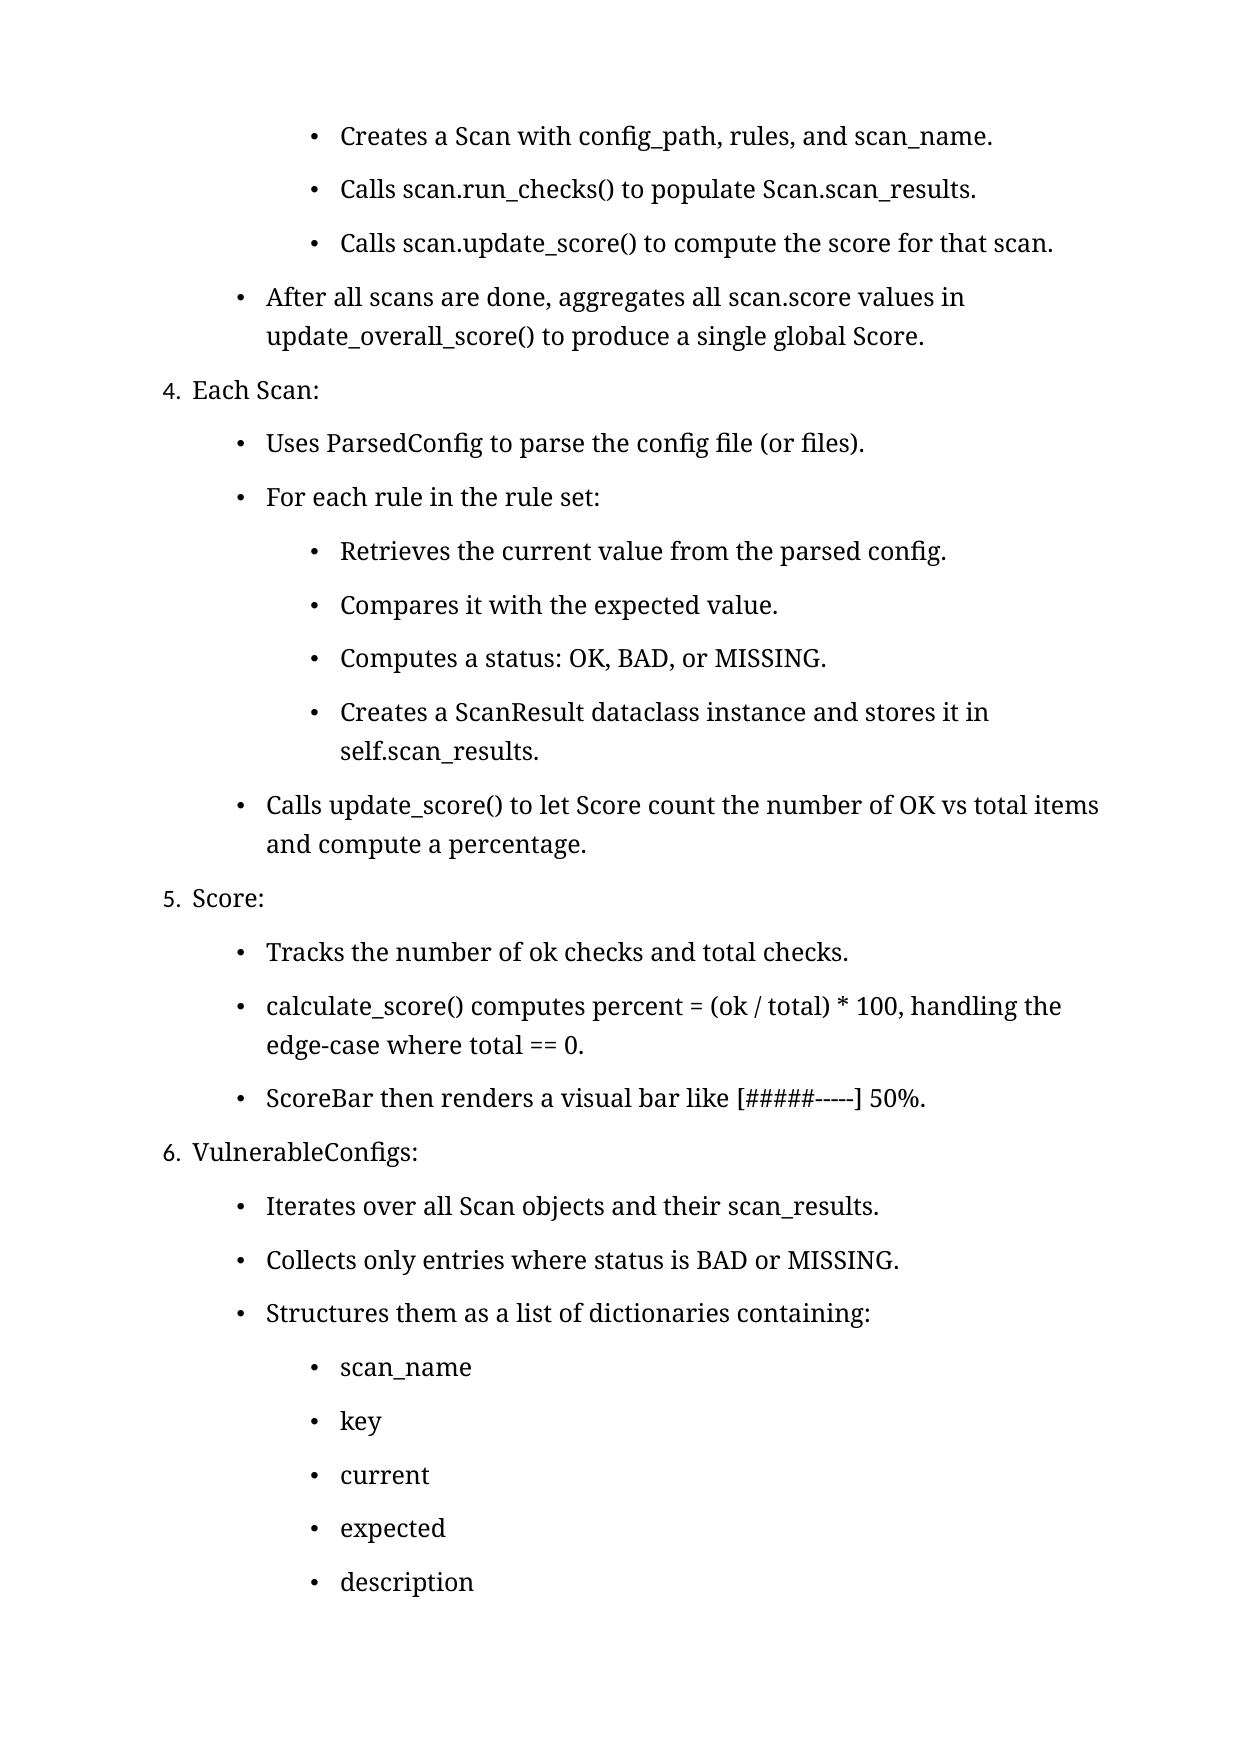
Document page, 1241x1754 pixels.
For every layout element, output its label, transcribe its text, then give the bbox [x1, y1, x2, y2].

list key [310, 1403, 1122, 1438]
list Uses ParsedConfig to parse the config file (or files). [236, 426, 1122, 460]
list Iterates over all Scan objects and their scan_results. [236, 1188, 1122, 1223]
list scan_name [310, 1350, 1122, 1384]
list calculate_score() computes percent = (ok / total) * 100, handling the edge-case where total == 0. [236, 988, 1122, 1061]
list ScoreBar then renders a visual bar like [#####-----] 50%. [236, 1081, 1122, 1115]
list Structures them as a list of dictionaries containing: [236, 1296, 1122, 1330]
list Computes a status: OK, BAD, or MISSING. [310, 641, 1122, 675]
list Score: [162, 881, 1122, 915]
list Tracks the number of ok checks and total checks. [236, 934, 1122, 968]
list Collects only entries where status is BAD or MISSING. [236, 1242, 1122, 1276]
list After all scans are done, aggregates all scan.score values in update_overall_score() to produce a single global Score. [236, 279, 1122, 353]
list Calls scan.run_checks() to populate Scan.scan_results. [310, 172, 1122, 206]
list expected [310, 1511, 1122, 1545]
list For each rule in the rule set: [236, 480, 1122, 514]
list Each Scan: [162, 372, 1122, 406]
list current [310, 1457, 1122, 1491]
list description [310, 1565, 1122, 1599]
list Compares it with the expected value. [310, 587, 1122, 621]
list Creates a Scan with config_path, rules, and scan_name. [310, 118, 1122, 152]
list VulnerableConfigs: [162, 1135, 1122, 1169]
list Creates a ScanResult dataclass instance and stores it in self.scan_results. [310, 695, 1122, 768]
list Calls update_score() to let Score count the number of OK vs total items and compute a percentage. [236, 788, 1122, 861]
list Retrieves the current value from the parsed config. [310, 533, 1122, 568]
list Calls scan.update_score() to compute the score for that scan. [310, 226, 1122, 260]
